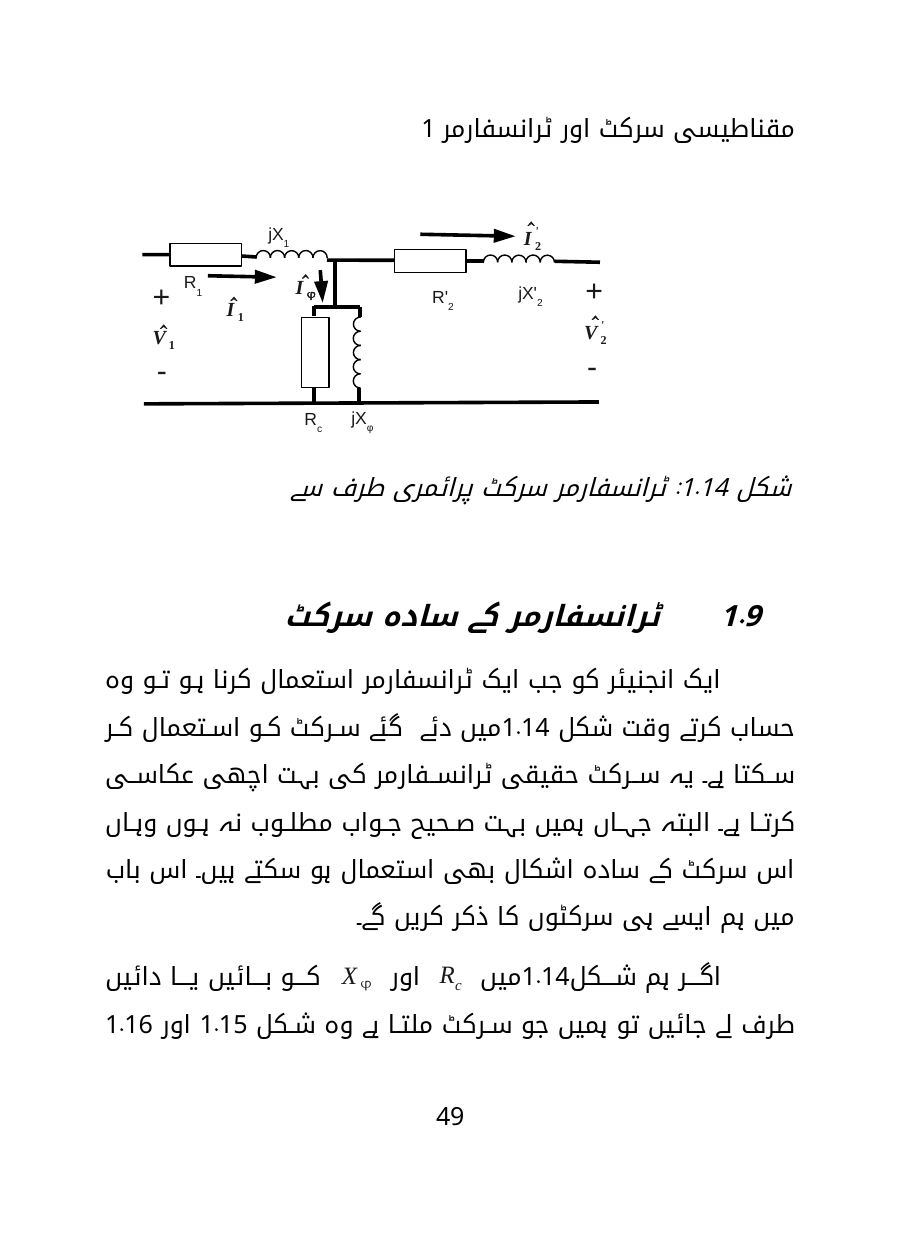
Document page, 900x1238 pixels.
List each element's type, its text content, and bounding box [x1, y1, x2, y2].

subtitle ٹرانسفارمر کے سادہ سرکٹ [105, 589, 720, 644]
text ایک انجنیئر کو جب ایک ٹرانسفارمر استعمال کرنا ہو تو وہ حساب کرتے وقت شکل 1.14میں دئے گئے سرکٹ کو استعمال کر سکتا ہے۔ یہ سرکٹ حقیقی ٹرانسفارمر کی بہت اچھی عکاسی کرتا ہے۔ البتہ جہاں ہمیں بہت صحیح جواب مطلوب نہ ہوں وہاں اس سرکٹ کے سادہ اشکال بھی استعمال ہو سکتے ہیں۔ اس باب میں ہم ایسے ہی سرکٹوں کا ذکر کریں گے۔ [105, 657, 795, 941]
text شکل 1.14: ٹرانسفارمر سرکٹ پرائمری طرف سے [109, 195, 791, 511]
text اگر ہم شکل1.14میںاورکو بائیں یا دائیں طرف لے جائیں تو ہمیں جو سرکٹ ملتا ہے وہ شکل 1.15 اور 1.16 میں دکھایا گیا ہے۔چونکہ کی مقدار بہت کم ہوتی ہے اس لئے ایسا کرنے سے کوئی خاص فرق نہیں پڑتا۔ چونکہ اس شکل میں ،، اورسلسلہ وار ہیں اس لئے ان کو جمع کیا جا سکتا ہے۔ ان اشکال میں ایسے ہی کیا گیا ہے۔ مزید چونکہ کور لاس بہت کم ہوتا ہے اس لئے ہم اورکو بالکل بھی ہٹا سکتے ہیں۔ ایک قدم اور آگے چونکہ لہٰذا ہم کو بھی نظرانداز کر سکتے ہیں۔ یہ دو سرکٹ شکل 1.17اور 1.18میں دکھائے گئے ہیں۔ [105, 954, 795, 1048]
